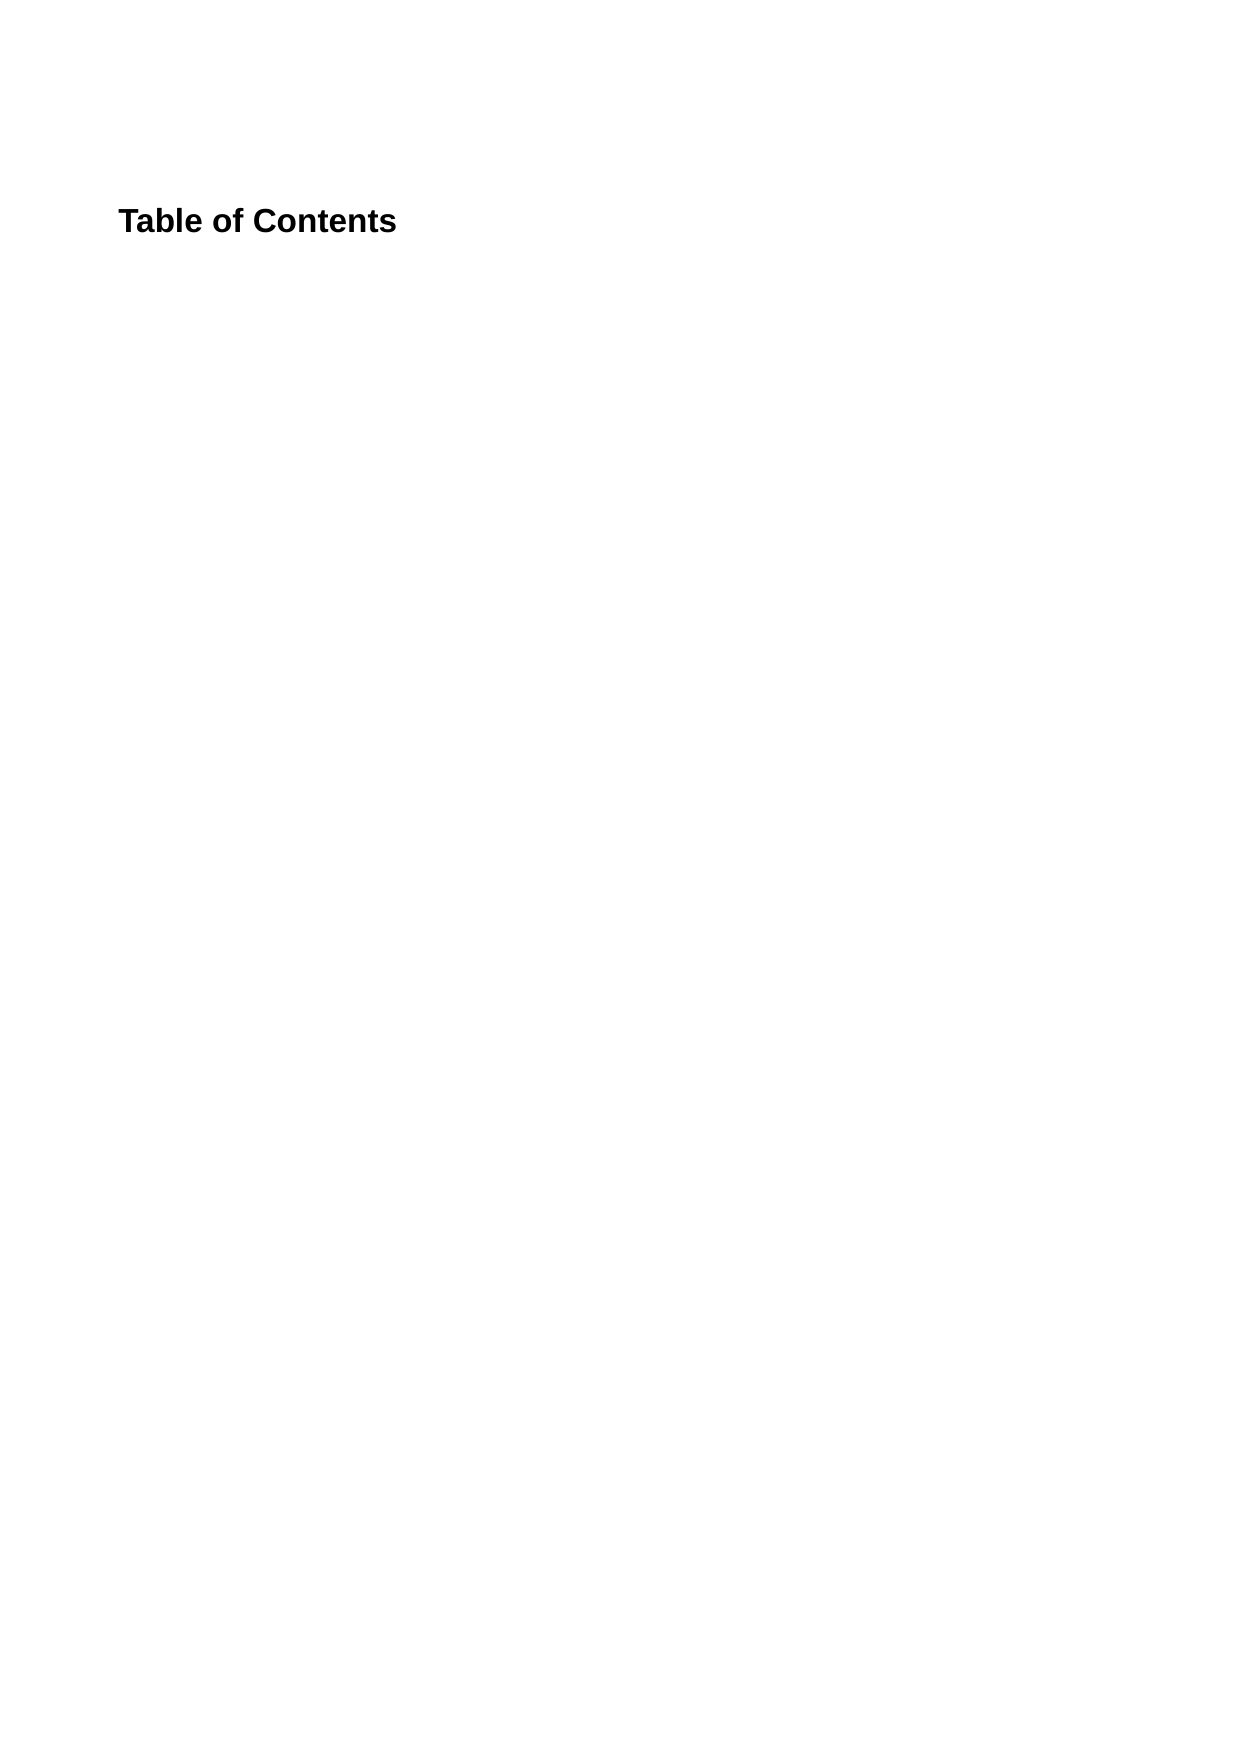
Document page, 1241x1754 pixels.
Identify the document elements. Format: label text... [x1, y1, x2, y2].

subtitle Table of Contents [118, 201, 1122, 239]
